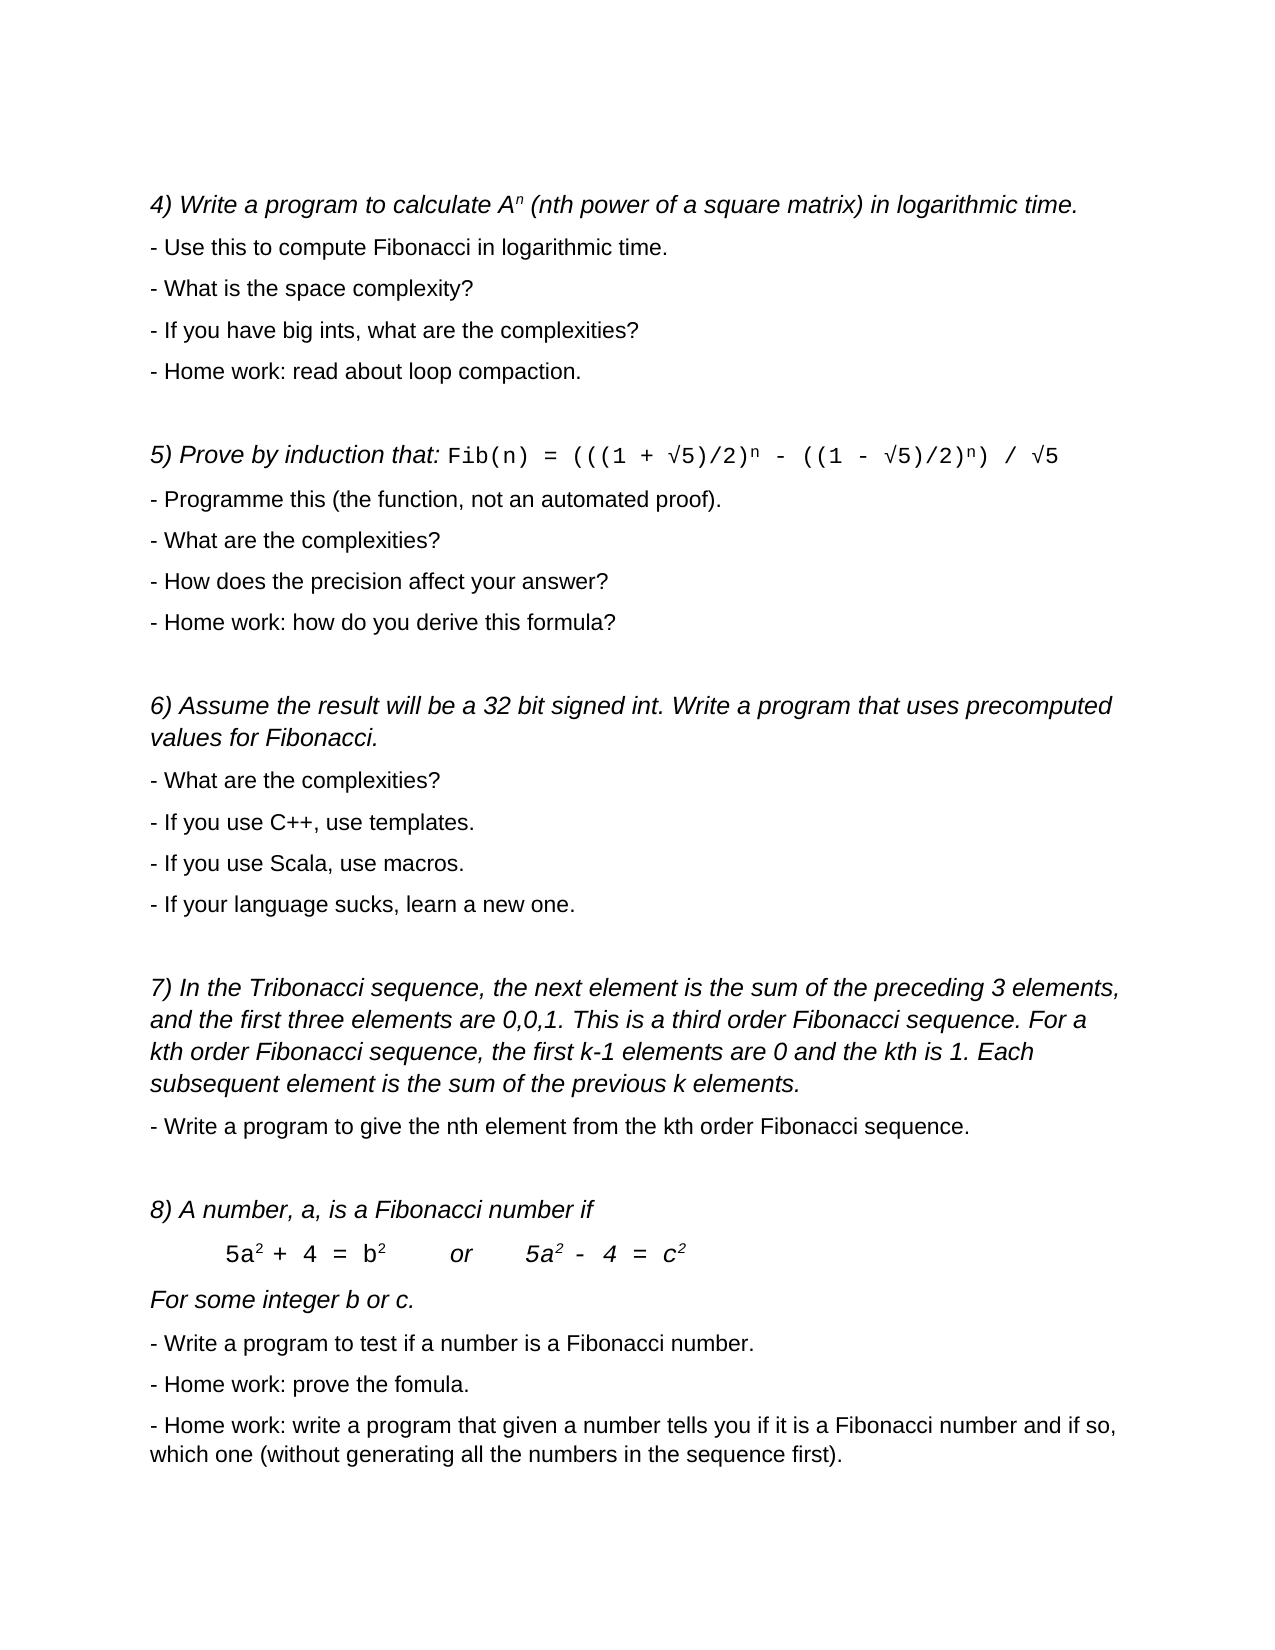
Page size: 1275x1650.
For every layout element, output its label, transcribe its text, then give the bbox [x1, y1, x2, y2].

text - How does the precision affect your answer? [150, 569, 1125, 594]
text - Home work: how do you derive this formula? [150, 610, 1125, 635]
text - What are the complexities? [150, 768, 1125, 794]
text - Home work: prove the fomula. [150, 1371, 1125, 1397]
text - What is the space complexity? [150, 276, 1125, 302]
text - If you have big ints, what are the complexities? [150, 317, 1125, 343]
text - Use this to compute Fibonacci in logarithmic time. [150, 235, 1125, 261]
text For some integer b or c. [150, 1286, 1125, 1314]
text - Home work: write a program that given a number tells you if it is a Fibonacci number and if so, which one (without generating all the numbers in the sequence first). [150, 1412, 1125, 1467]
text - If you use Scala, use macros. [150, 850, 1125, 876]
text - Programme this (the function, not an automated proof). [150, 486, 1125, 512]
text 4) Write a program to calculate An (nth power of a square matrix) in logarithmic time. [150, 191, 1125, 219]
text - If you use C++, use templates. [150, 809, 1125, 835]
text 5a2 + 4 = b2 or 5a2 - 4 = c2 [150, 1240, 1125, 1270]
text - Write a program to give the nth element from the kth order Fibonacci sequence. [150, 1114, 1125, 1139]
text 5) Prove by induction that: Fib(n) = (((1 + √5)/2)n - ((1 - √5)/2)n) / √5 [150, 441, 1125, 470]
text 6) Assume the result will be a 32 bit signed int. Write a program that uses precomputed values for Fibonacci. [150, 692, 1125, 752]
text 7) In the Tribonacci sequence, the next element is the sum of the preceding 3 elements, and the first three elements are 0,0,1. This is a third order Fibonacci sequence. For a kth order Fibonacci sequence, the first k-1 elements are 0 and the kth is 1. Each subsequent element is the sum of the previous k elements. [150, 974, 1125, 1098]
text - If your language sucks, learn a new one. [150, 891, 1125, 917]
text 8) A number, a, is a Fibonacci number if [150, 1196, 1125, 1224]
text - Write a program to test if a number is a Fibonacci number. [150, 1330, 1125, 1356]
text - Home work: read about loop compaction. [150, 358, 1125, 384]
text - What are the complexities? [150, 527, 1125, 553]
